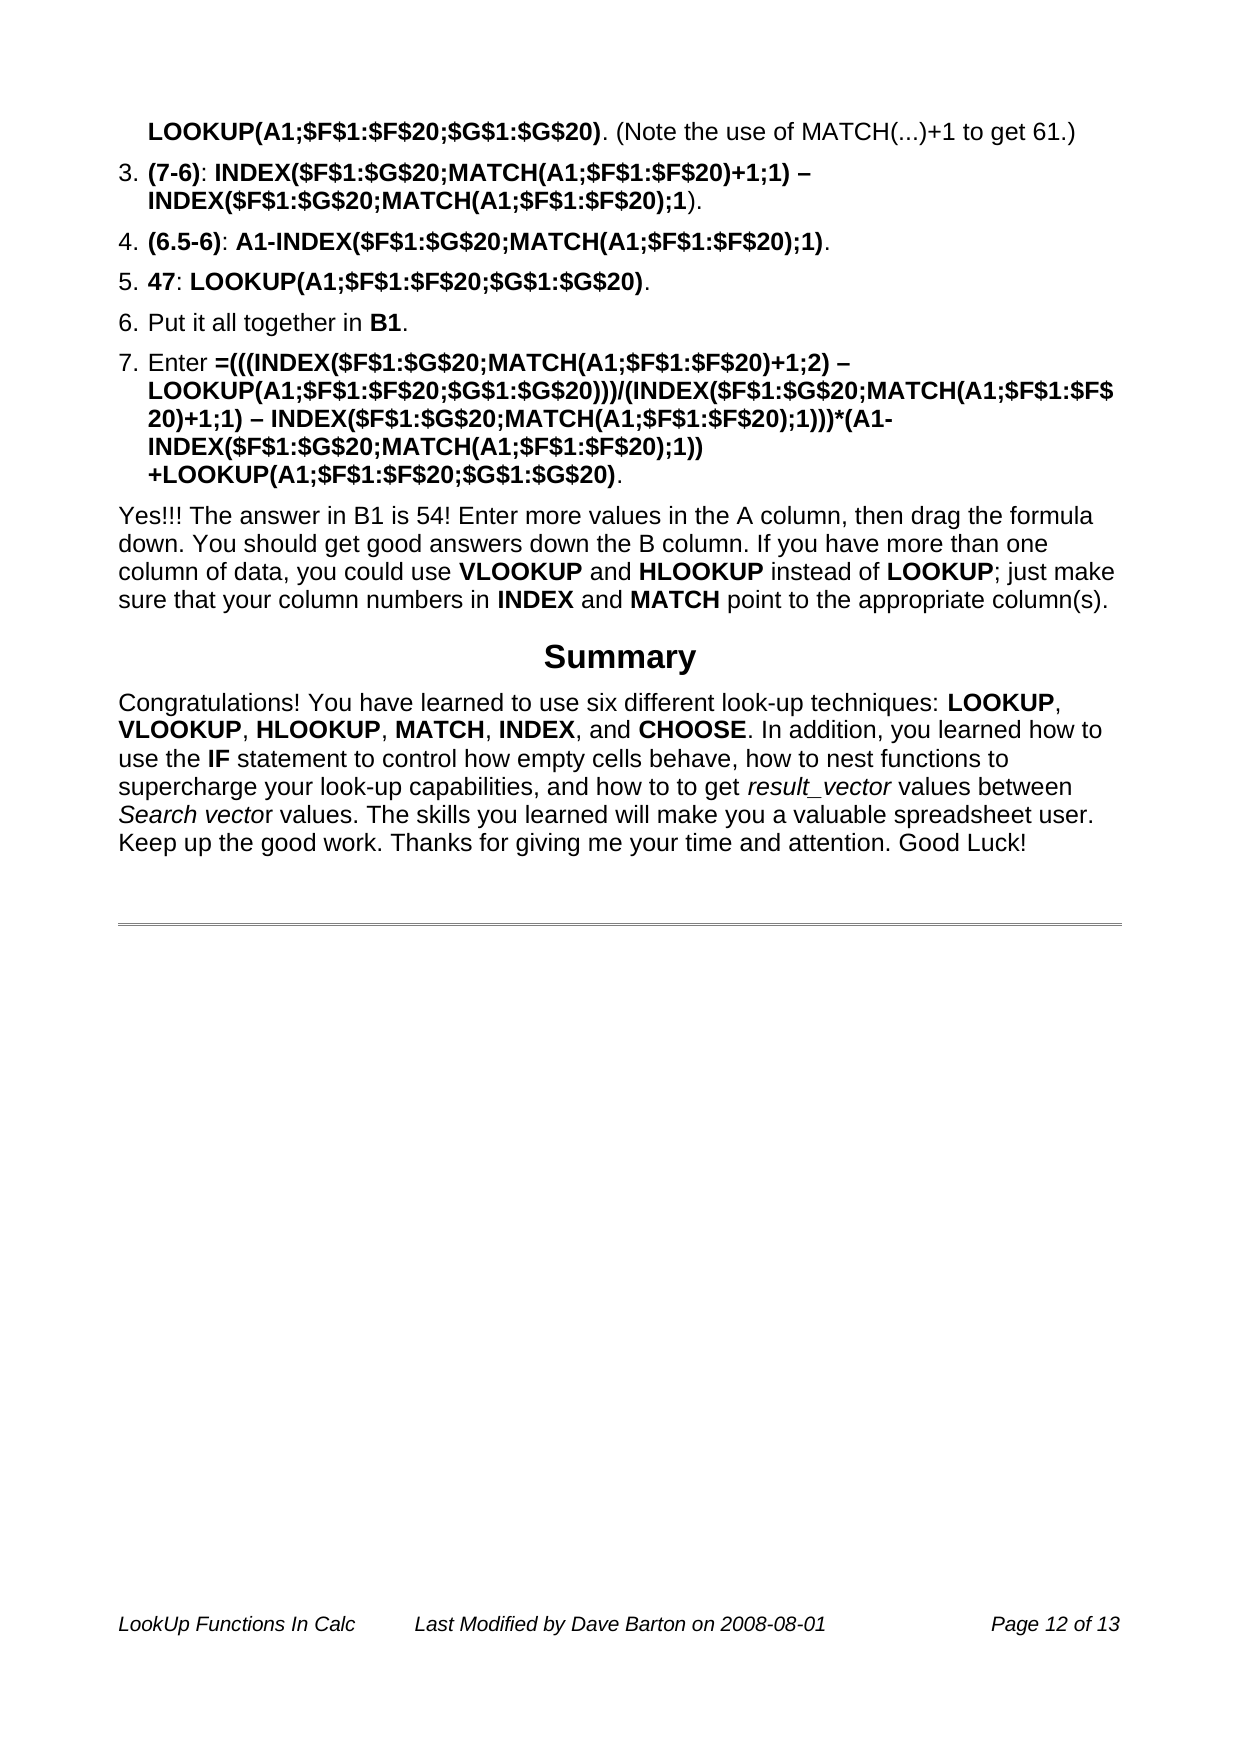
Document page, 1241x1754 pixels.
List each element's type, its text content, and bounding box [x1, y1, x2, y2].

list (6.5-6): A1-INDEX($F$1:$G$20;MATCH(A1;$F$1:$F$20);1). [118, 227, 1122, 255]
list Put it all together in B1. [118, 308, 1122, 336]
text Yes!!! The answer in B1 is 54! Enter more values in the A column, then drag the formula down. You should get good answers down the B column. If you have more than one column of data, you could use VLOOKUP and HLOOKUP instead of LOOKUP; just make sure that your column numbers in INDEX and MATCH point to the appropriate column(s). [118, 501, 1122, 613]
text Congratulations! You have learned to use six different look-up techniques: LOOKUP, VLOOKUP, HLOOKUP, MATCH, INDEX, and CHOOSE. In addition, you learned how to use the IF statement to control how empty cells behave, how to nest functions to supercharge your look-up capabilities, and how to to get result_vector values between Search vector values. The skills you learned will make you a valuable spreadsheet user. Keep up the good work. Thanks for giving me your time and attention. Good Luck! [118, 688, 1122, 856]
list (7-6): INDEX($F$1:$G$20;MATCH(A1;$F$1:$F$20)+1;1) – INDEX($F$1:$G$20;MATCH(A1;$F$1:$F$20);1). [118, 159, 1122, 215]
list 47: LOOKUP(A1;$F$1:$F$20;$G$1:$G$20). [118, 268, 1122, 296]
subtitle Summary [118, 638, 1122, 676]
list LOOKUP(A1;$F$1:$F$20;$G$1:$G$20). (Note the use of MATCH(...)+1 to get 61.) [118, 118, 1122, 146]
list Enter =(((INDEX($F$1:$G$20;MATCH(A1;$F$1:$F$20)+1;2) – LOOKUP(A1;$F$1:$F$20;$G$1:$G$20)))/(INDEX($F$1:$G$20;MATCH(A1;$F$1:$F$20)+1;1) – INDEX($F$1:$G$20;MATCH(A1;$F$1:$F$20);1)))*(A1-INDEX($F$1:$G$20;MATCH(A1;$F$1:$F$20);1))+LOOKUP(A1;$F$1:$F$20;$G$1:$G$20). [118, 349, 1122, 489]
